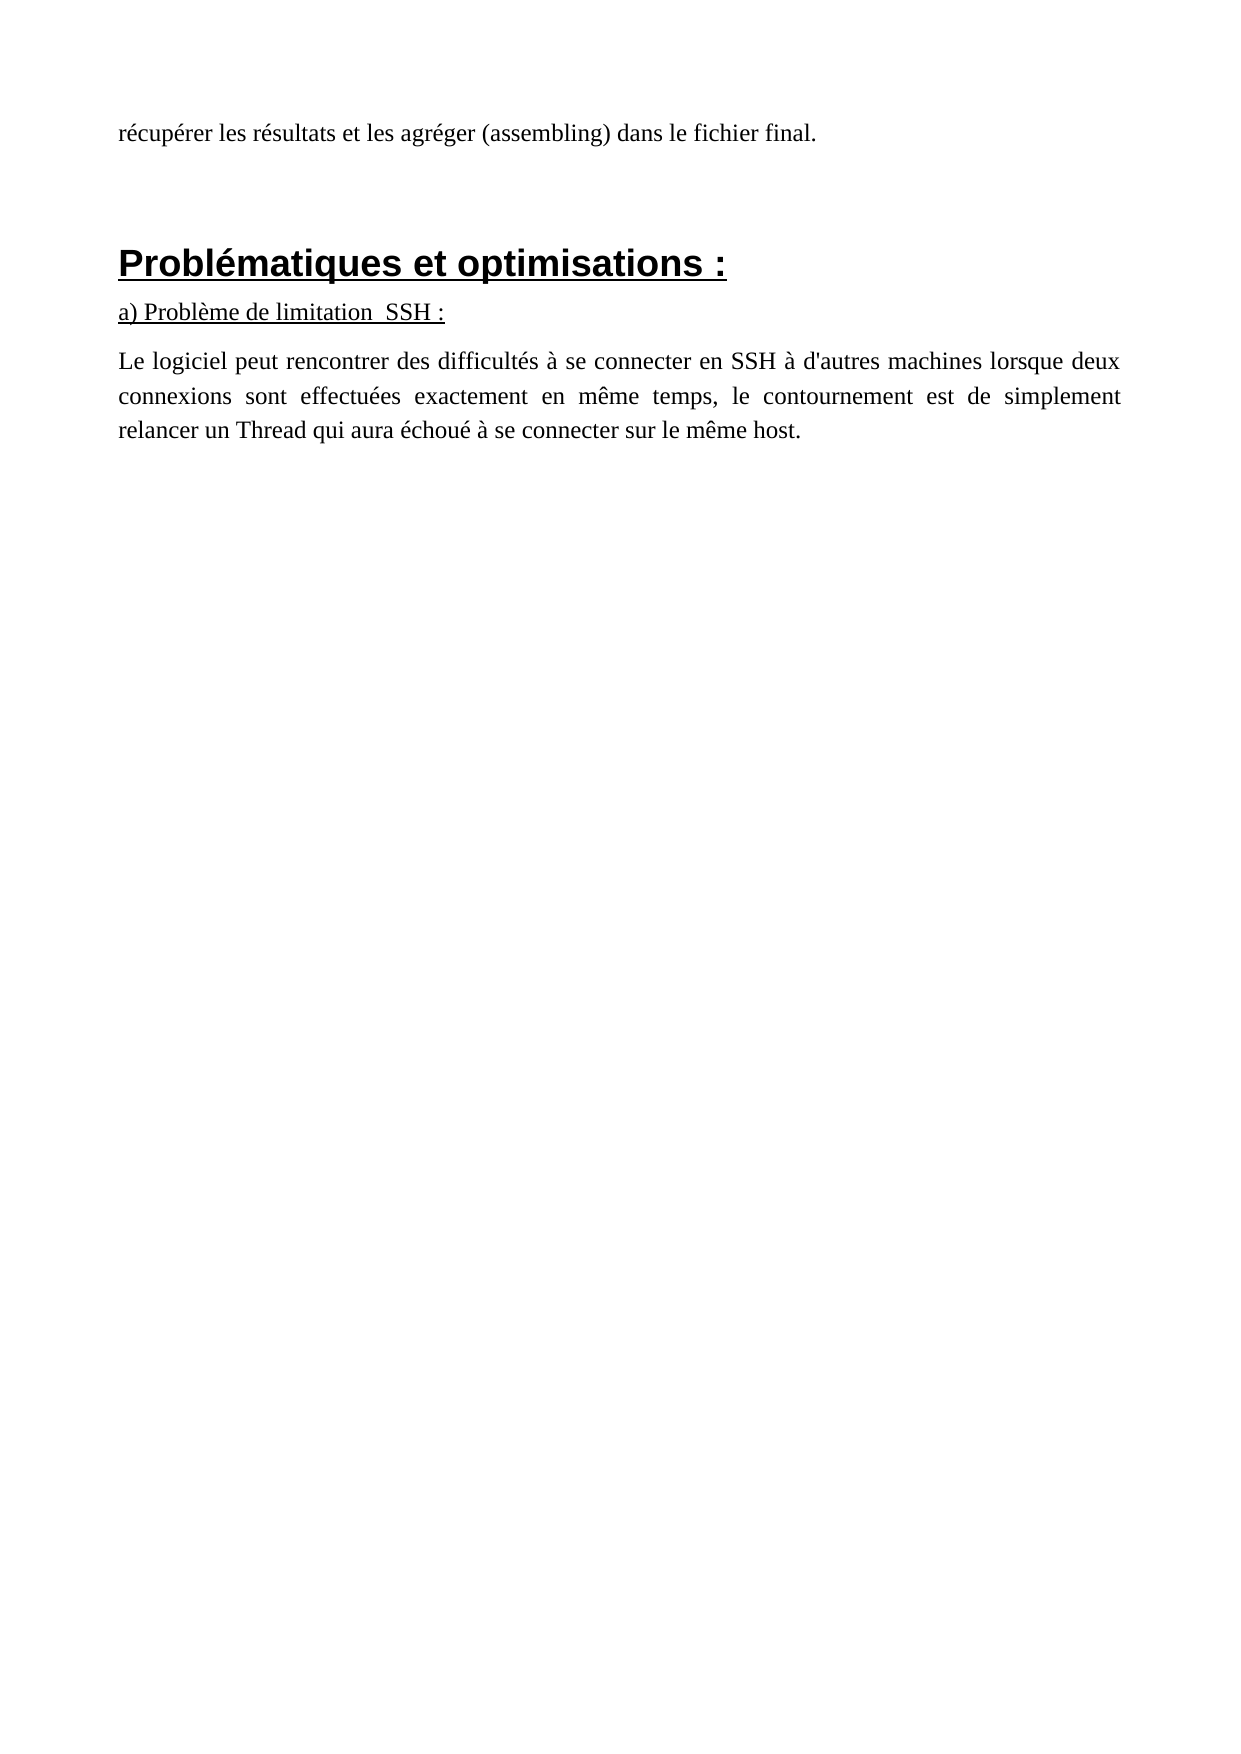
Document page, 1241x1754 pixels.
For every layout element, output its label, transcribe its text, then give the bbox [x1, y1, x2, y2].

text a) Problème de limitation SSH : [118, 297, 1122, 326]
text récupérer les résultats et les agréger (assembling) dans le fichier final. [118, 118, 1122, 147]
text Le logiciel peut rencontrer des difficultés à se connecter en SSH à d'autres machines lorsque deux connexions sont effectuées exactement en même temps, le contournement est de simplement relancer un Thread qui aura échoué à se connecter sur le même host. [118, 346, 1122, 444]
subtitle Problématiques et optimisations : [118, 241, 1122, 285]
